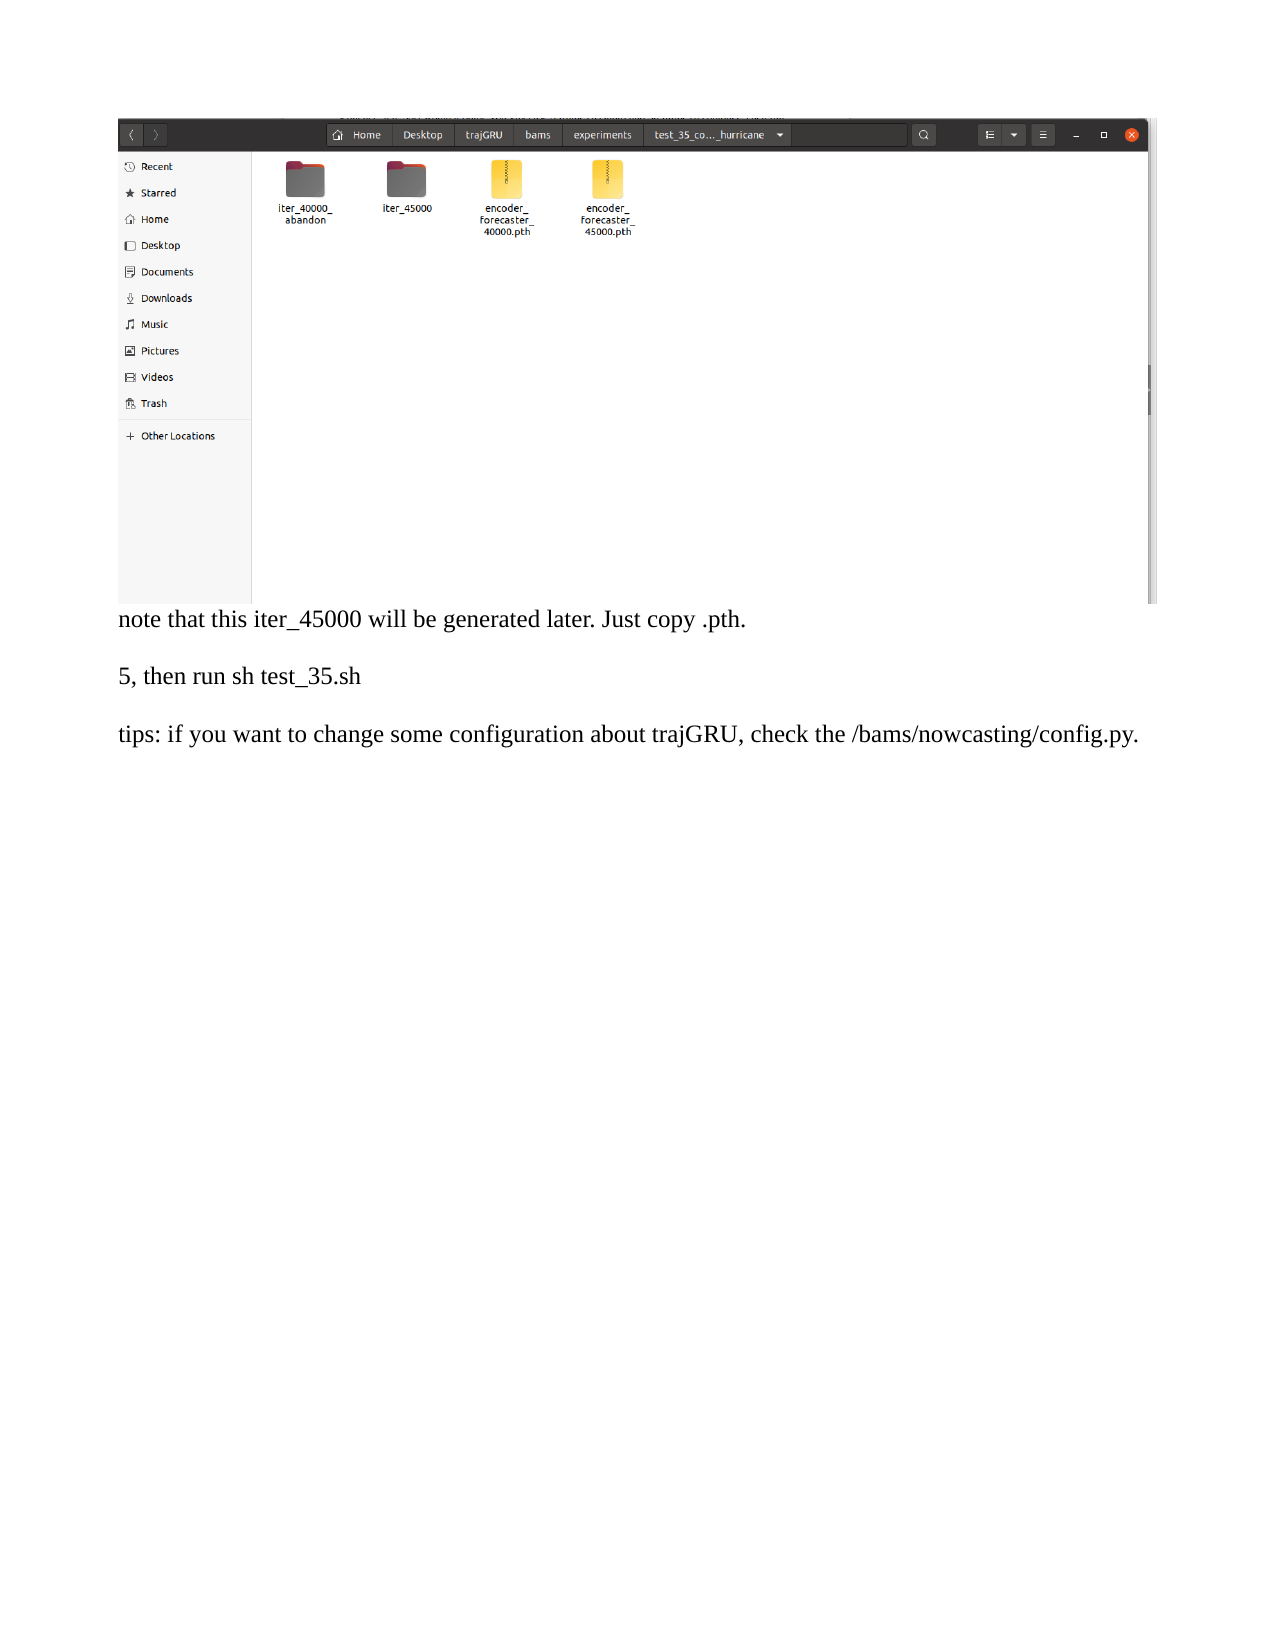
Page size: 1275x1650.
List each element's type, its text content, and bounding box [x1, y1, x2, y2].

text note that this iter_45000 will be generated later. Just copy .pth. [118, 604, 1157, 633]
picture [118, 118, 1157, 604]
text tips: if you want to change some configuration about trajGRU, check the /bams/nowcasting/config.py. [118, 719, 1157, 748]
text 5, then run sh test_35.sh [118, 661, 1157, 690]
